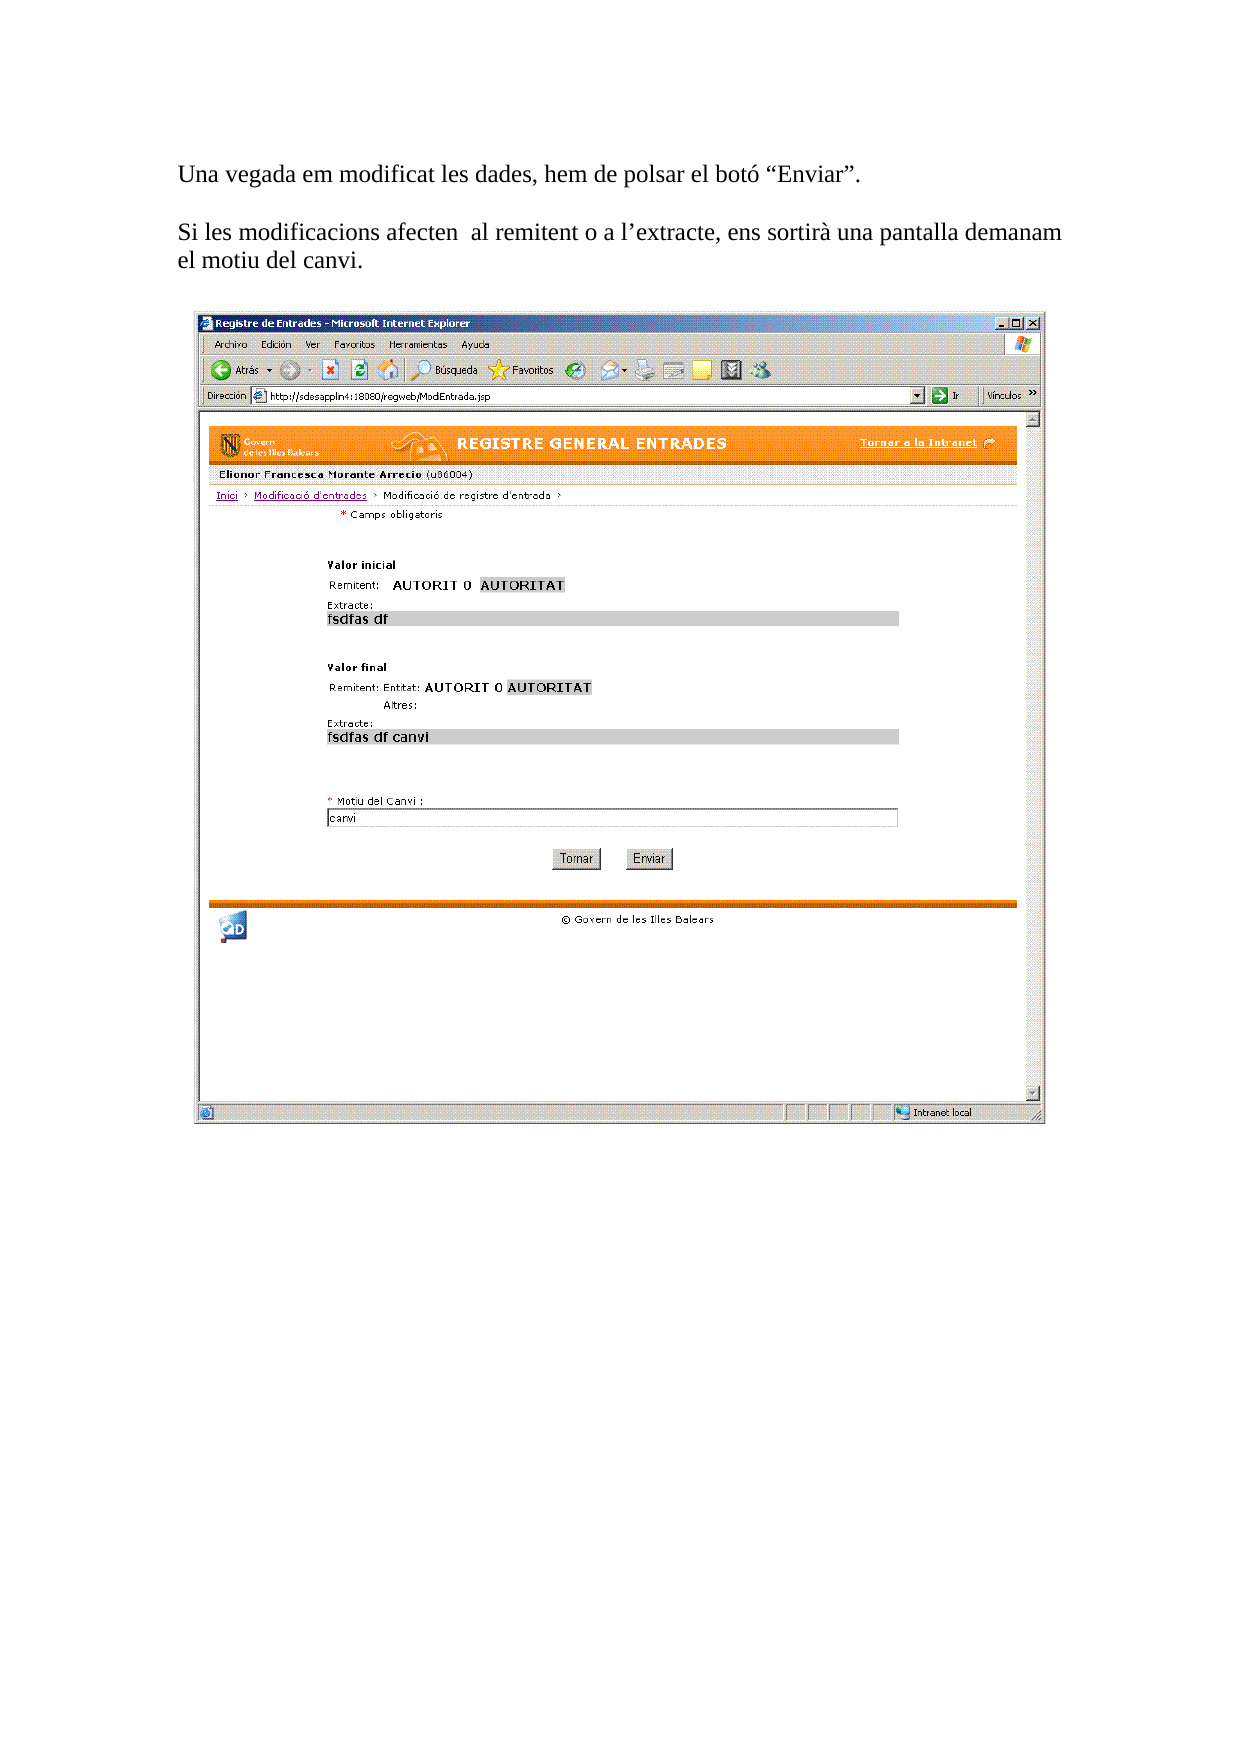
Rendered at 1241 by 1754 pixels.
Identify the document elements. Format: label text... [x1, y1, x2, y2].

text Si les modificacions afecten al remitent o a l’extracte, ens sortirà una pantalla demanam el motiu del canvi. [177, 217, 1063, 274]
text Una vegada em modificat les dades, hem de polsar el botó “Enviar”. [177, 159, 1063, 188]
picture [193, 311, 1046, 1124]
